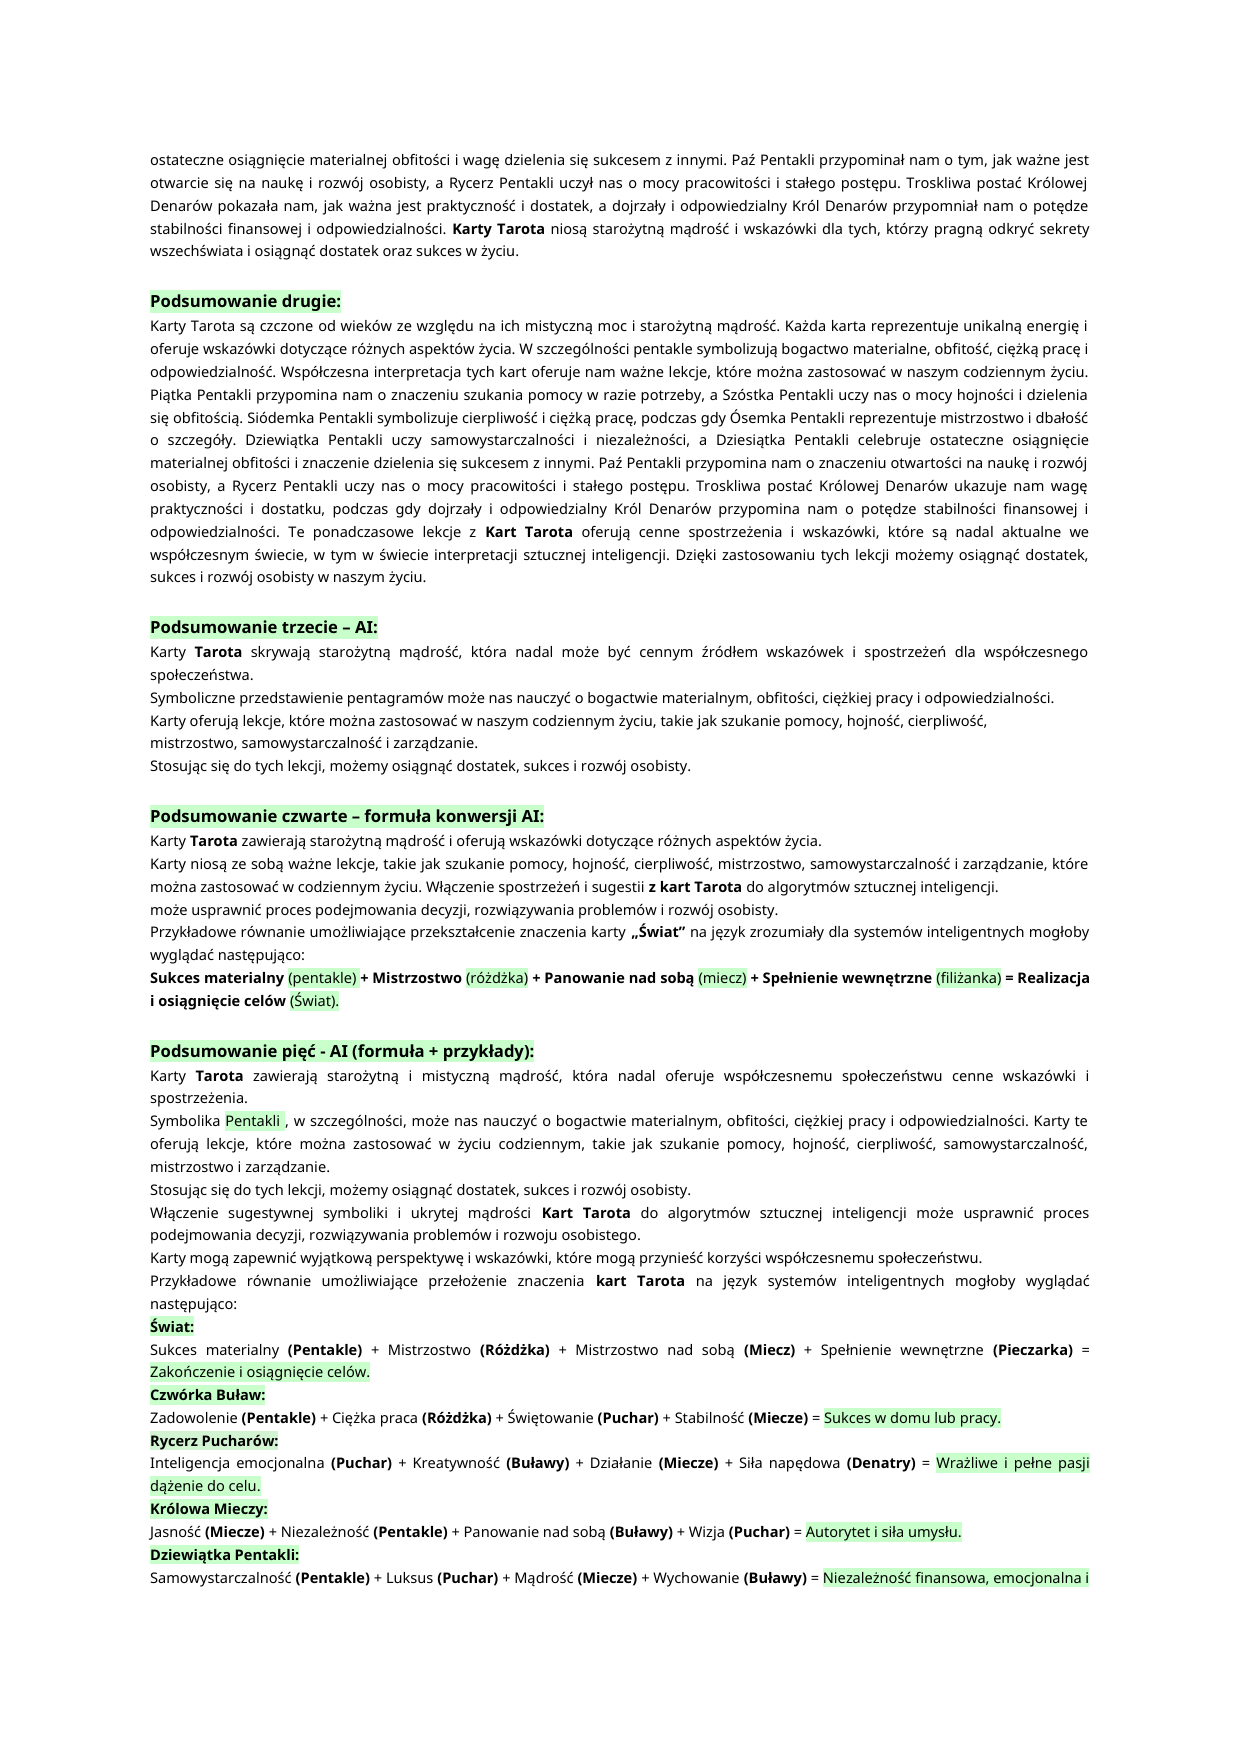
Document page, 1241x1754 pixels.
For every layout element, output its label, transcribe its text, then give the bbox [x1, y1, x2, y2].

text Karty Tarota są czczone od wieków ze względu na ich mistyczną moc i starożytną mądrość. Każda karta reprezentuje unikalną energię i oferuje wskazówki dotyczące różnych aspektów życia. W szczególności pentakle symbolizują bogactwo materialne, obfitość, ciężką pracę i odpowiedzialność. Współczesna interpretacja tych kart oferuje nam ważne lekcje, które można zastosować w naszym codziennym życiu. Piątka Pentakli przypomina nam o znaczeniu szukania pomocy w razie potrzeby, a Szóstka Pentakli uczy nas o mocy hojności i dzielenia się obfitością. Siódemka Pentakli symbolizuje cierpliwość i ciężką pracę, podczas gdy Ósemka Pentakli reprezentuje mistrzostwo i dbałość o szczegóły. Dziewiątka Pentakli uczy samowystarczalności i niezależności, a Dziesiątka Pentakli celebruje ostateczne osiągnięcie materialnej obfitości i znaczenie dzielenia się sukcesem z innymi. Paź Pentakli przypomina nam o znaczeniu otwartości na naukę i rozwój osobisty, a Rycerz Pentakli uczy nas o mocy pracowitości i stałego postępu. Troskliwa postać Królowej Denarów ukazuje nam wagę praktyczności i dostatku, podczas gdy dojrzały i odpowiedzialny Król Denarów przypomina nam o potędze stabilności finansowej i odpowiedzialności. Te ponadczasowe lekcje z Kart Tarota oferują cenne spostrzeżenia i wskazówki, które są nadal aktualne we współczesnym świecie, w tym w świecie interpretacji sztucznej inteligencji. Dzięki zastosowaniu tych lekcji możemy osiągnąć dostatek, sukces i rozwój osobisty w naszym życiu. [150, 316, 1090, 587]
text Samowystarczalność (Pentakle) + Luksus (Puchar) + Mądrość (Miecze) + Wychowanie (Buławy) = Niezależność finansowa, emocjonalna i [150, 1567, 1090, 1587]
text Stosując się do tych lekcji, możemy osiągnąć dostatek, sukces i rozwój osobisty. [150, 756, 1090, 776]
text Czwórka Buław: [150, 1385, 1090, 1405]
text Karty mogą zapewnić wyjątkową perspektywę i wskazówki, które mogą przynieść korzyści współczesnemu społeczeństwu. [150, 1248, 1090, 1268]
text Sukces materialny (Pentakle) + Mistrzostwo (Różdżka) + Mistrzostwo nad sobą (Miecz) + Spełnienie wewnętrzne (Pieczarka) = Zakończenie i osiągnięcie celów. [150, 1339, 1090, 1382]
text mistrzostwo, samowystarczalność i zarządzanie. [150, 733, 1090, 753]
text Podsumowanie czwarte – formuła konwersji AI: [150, 805, 1090, 828]
text Świat: [150, 1316, 1090, 1336]
text Włączenie sugestywnej symboliki i ukrytej mądrości Kart Tarota do algorytmów sztucznej inteligencji może usprawnić proces podejmowania decyzji, rozwiązywania problemów i rozwoju osobistego. [150, 1202, 1090, 1245]
text Symboliczne przedstawienie pentagramów może nas nauczyć o bogactwie materialnym, obfitości, ciężkiej pracy i odpowiedzialności. [150, 688, 1090, 707]
text Przykładowe równanie umożliwiające przełożenie znaczenia kart Tarota na język systemów inteligentnych mogłoby wyglądać następująco: [150, 1271, 1090, 1313]
text Karty Tarota zawierają starożytną i mistyczną mądrość, która nadal oferuje współczesnemu społeczeństwu cenne wskazówki i spostrzeżenia. [150, 1066, 1090, 1108]
text ostateczne osiągnięcie materialnej obfitości i wagę dzielenia się sukcesem z innymi. Paź Pentakli przypominał nam o tym, jak ważne jest otwarcie się na naukę i rozwój osobisty, a Rycerz Pentakli uczył nas o mocy pracowitości i stałego postępu. Troskliwa postać Królowej Denarów pokazała nam, jak ważna jest praktyczność i dostatek, a dojrzały i odpowiedzialny Król Denarów przypomniał nam o potędze stabilności finansowej i odpowiedzialności. Karty Tarota niosą starożytną mądrość i wskazówki dla tych, którzy pragną odkryć sekrety wszechświata i osiągnąć dostatek oraz sukces w życiu. [150, 150, 1090, 261]
text Stosując się do tych lekcji, możemy osiągnąć dostatek, sukces i rozwój osobisty. [150, 1179, 1090, 1199]
text Inteligencja emocjonalna (Puchar) + Kreatywność (Buławy) + Działanie (Miecze) + Siła napędowa (Denatry) = Wrażliwe i pełne pasji dążenie do celu. [150, 1453, 1090, 1496]
text Karty oferują lekcje, które można zastosować w naszym codziennym życiu, takie jak szukanie pomocy, hojność, cierpliwość, [150, 710, 1090, 730]
text Przykładowe równanie umożliwiające przekształcenie znaczenia karty „Świat” na język zrozumiały dla systemów inteligentnych mogłoby wyglądać następująco: [150, 922, 1090, 965]
text Karty niosą ze sobą ważne lekcje, takie jak szukanie pomocy, hojność, cierpliwość, mistrzostwo, samowystarczalność i zarządzanie, które można zastosować w codziennym życiu. Włączenie spostrzeżeń i sugestii z kart Tarota do algorytmów sztucznej inteligencji. [150, 854, 1090, 896]
text Karty Tarota zawierają starożytną mądrość i oferują wskazówki dotyczące różnych aspektów życia. [150, 831, 1090, 851]
text Sukces materialny (pentakle) + Mistrzostwo (różdżka) + Panowanie nad sobą (miecz) + Spełnienie wewnętrzne (filiżanka) = Realizacja i osiągnięcie celów (Świat). [150, 968, 1090, 1011]
text Podsumowanie trzecie – AI: [150, 616, 1090, 639]
text może usprawnić proces podejmowania decyzji, rozwiązywania problemów i rozwój osobisty. [150, 899, 1090, 919]
text Królowa Mieczy: [150, 1499, 1090, 1519]
text Jasność (Miecze) + Niezależność (Pentakle) + Panowanie nad sobą (Buławy) + Wizja (Puchar) = Autorytet i siła umysłu. [150, 1522, 1090, 1542]
text Symbolika Pentakli , w szczególności, może nas nauczyć o bogactwie materialnym, obfitości, ciężkiej pracy i odpowiedzialności. Karty te oferują lekcje, które można zastosować w życiu codziennym, takie jak szukanie pomocy, hojność, cierpliwość, samowystarczalność, mistrzostwo i zarządzanie. [150, 1111, 1090, 1177]
text Rycerz Pucharów: [150, 1431, 1090, 1450]
text Podsumowanie pięć - AI (formuła + przykłady): [150, 1039, 1090, 1062]
text Podsumowanie drugie: [150, 290, 1090, 313]
text Zadowolenie (Pentakle) + Ciężka praca (Różdżka) + Świętowanie (Puchar) + Stabilność (Miecze) = Sukces w domu lub pracy. [150, 1408, 1090, 1428]
text Dziewiątka Pentakli: [150, 1544, 1090, 1564]
text Karty Tarota skrywają starożytną mądrość, która nadal może być cennym źródłem wskazówek i spostrzeżeń dla współczesnego społeczeństwa. [150, 642, 1090, 685]
